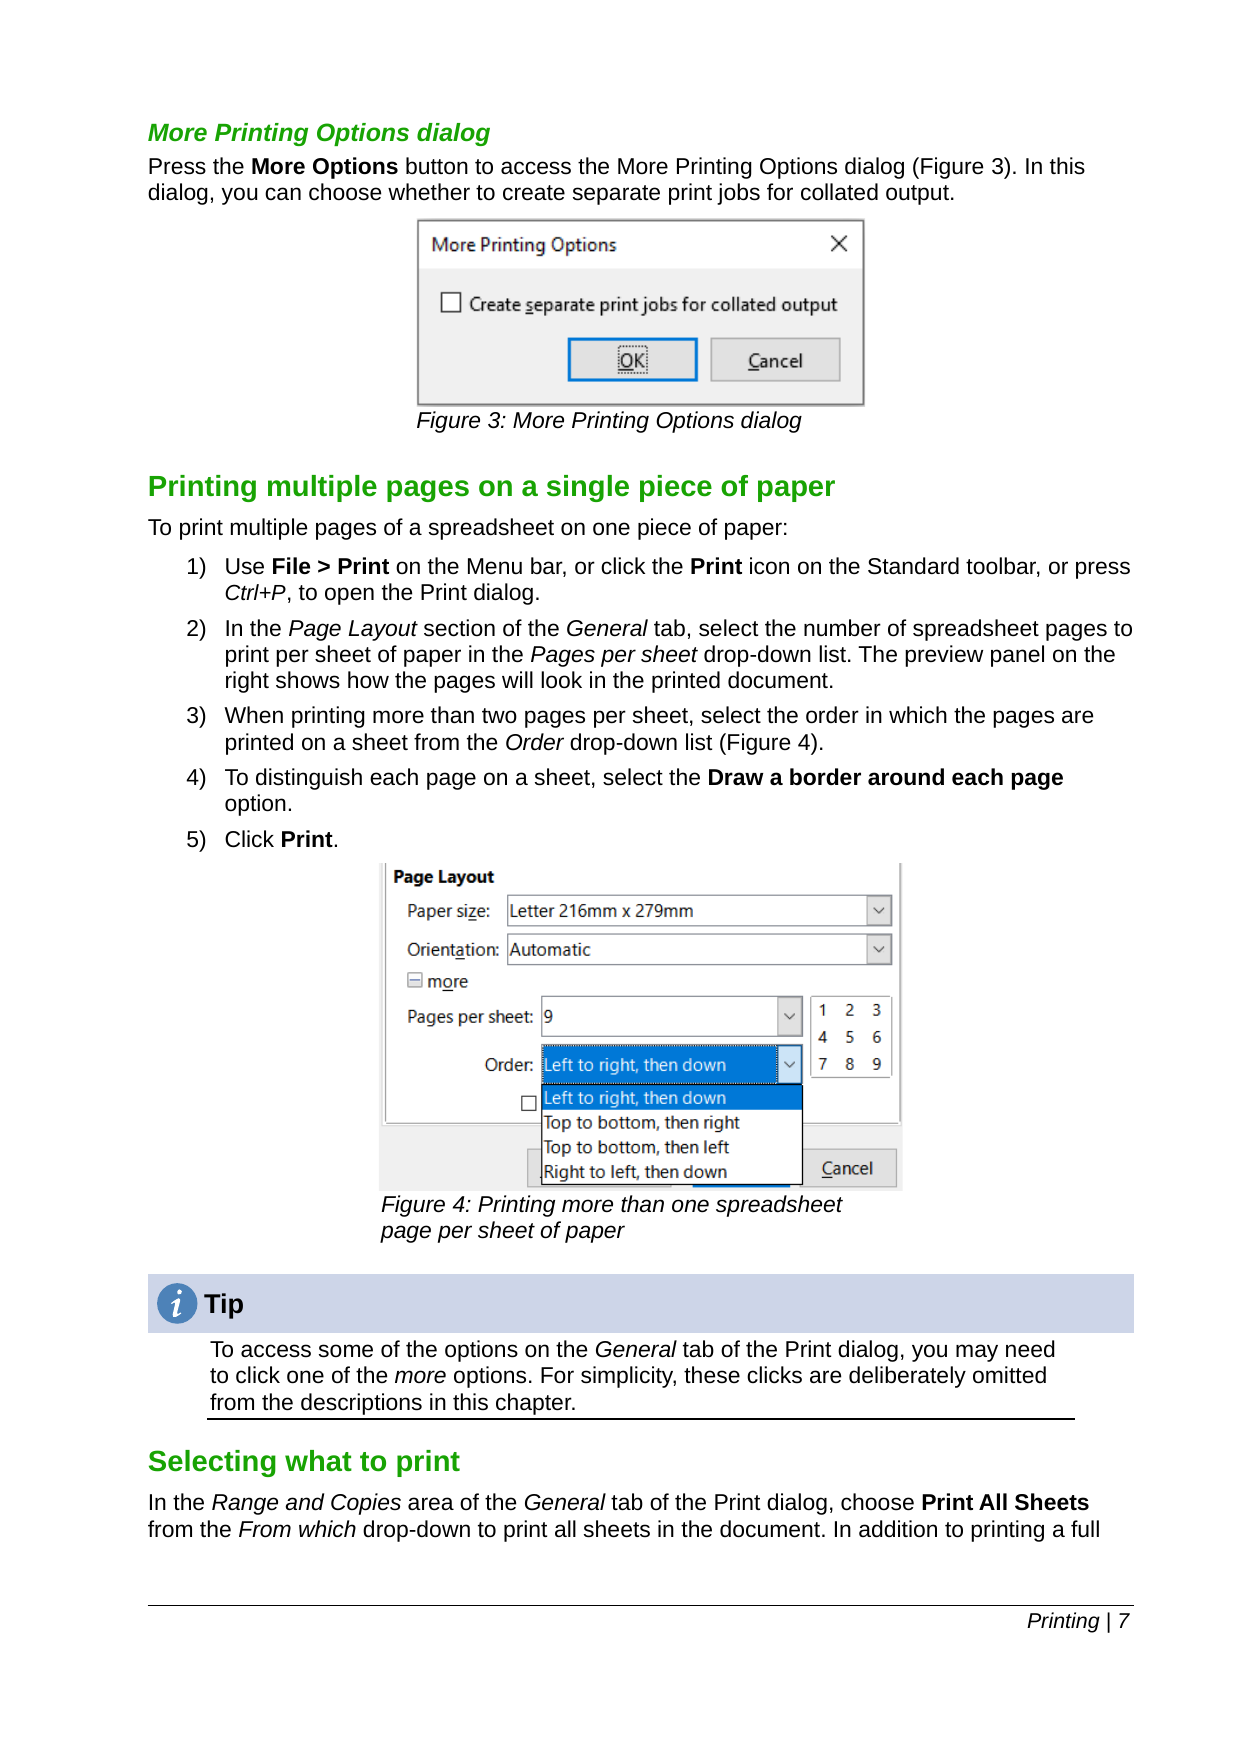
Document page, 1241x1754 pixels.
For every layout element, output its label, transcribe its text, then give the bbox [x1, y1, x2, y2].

list In the Page Layout section of the General tab, select the number of spreadsheet pages to print per sheet of paper in the Pages per sheet drop-down list. The preview panel on the right shows how the pages will look in the printed document. [207, 614, 1134, 693]
text To print multiple pages of a spreadsheet on one piece of paper: [148, 514, 1134, 540]
list Use File > Print on the Menu bar, or click the Print icon on the Standard toolbar, or press Ctrl+P, to open the Print dialog. [207, 553, 1134, 606]
list To distinguish each page on a sheet, select the Draw a border around each page option. [207, 764, 1134, 817]
text Press the More Options button to access the More Printing Options dialog (Figure 3). In this dialog, you can choose whether to create separate print jobs for collated output. [148, 153, 1134, 206]
subtitle More Printing Options dialog [148, 118, 1134, 147]
list Click Print. [207, 826, 1134, 852]
text Figure 4: Printing more than one spreadsheet page per sheet of paper [381, 1191, 901, 1244]
text Figure 3: More Printing Options dialog [416, 218, 866, 433]
picture [378, 863, 903, 1191]
subtitle Selecting what to print [148, 1444, 1134, 1477]
subtitle Printing multiple pages on a single piece of paper [148, 469, 1134, 502]
picture [416, 218, 865, 407]
subtitle Tip [148, 1274, 1134, 1333]
text To access some of the options on the General tab of the Print dialog, you may need to click one of the more options. For simplicity, these clicks are deliberately omitted from the descriptions in this chapter. [207, 1333, 1075, 1418]
list When printing more than two pages per sheet, select the order in which the pages are printed on a sheet from the Order drop-down list (Figure 4). [207, 702, 1134, 755]
text In the Range and Copies area of the General tab of the Print dialog, choose Print All Sheets from the From which drop-down to print all sheets in the document. In addition to printing a full [148, 1489, 1134, 1542]
